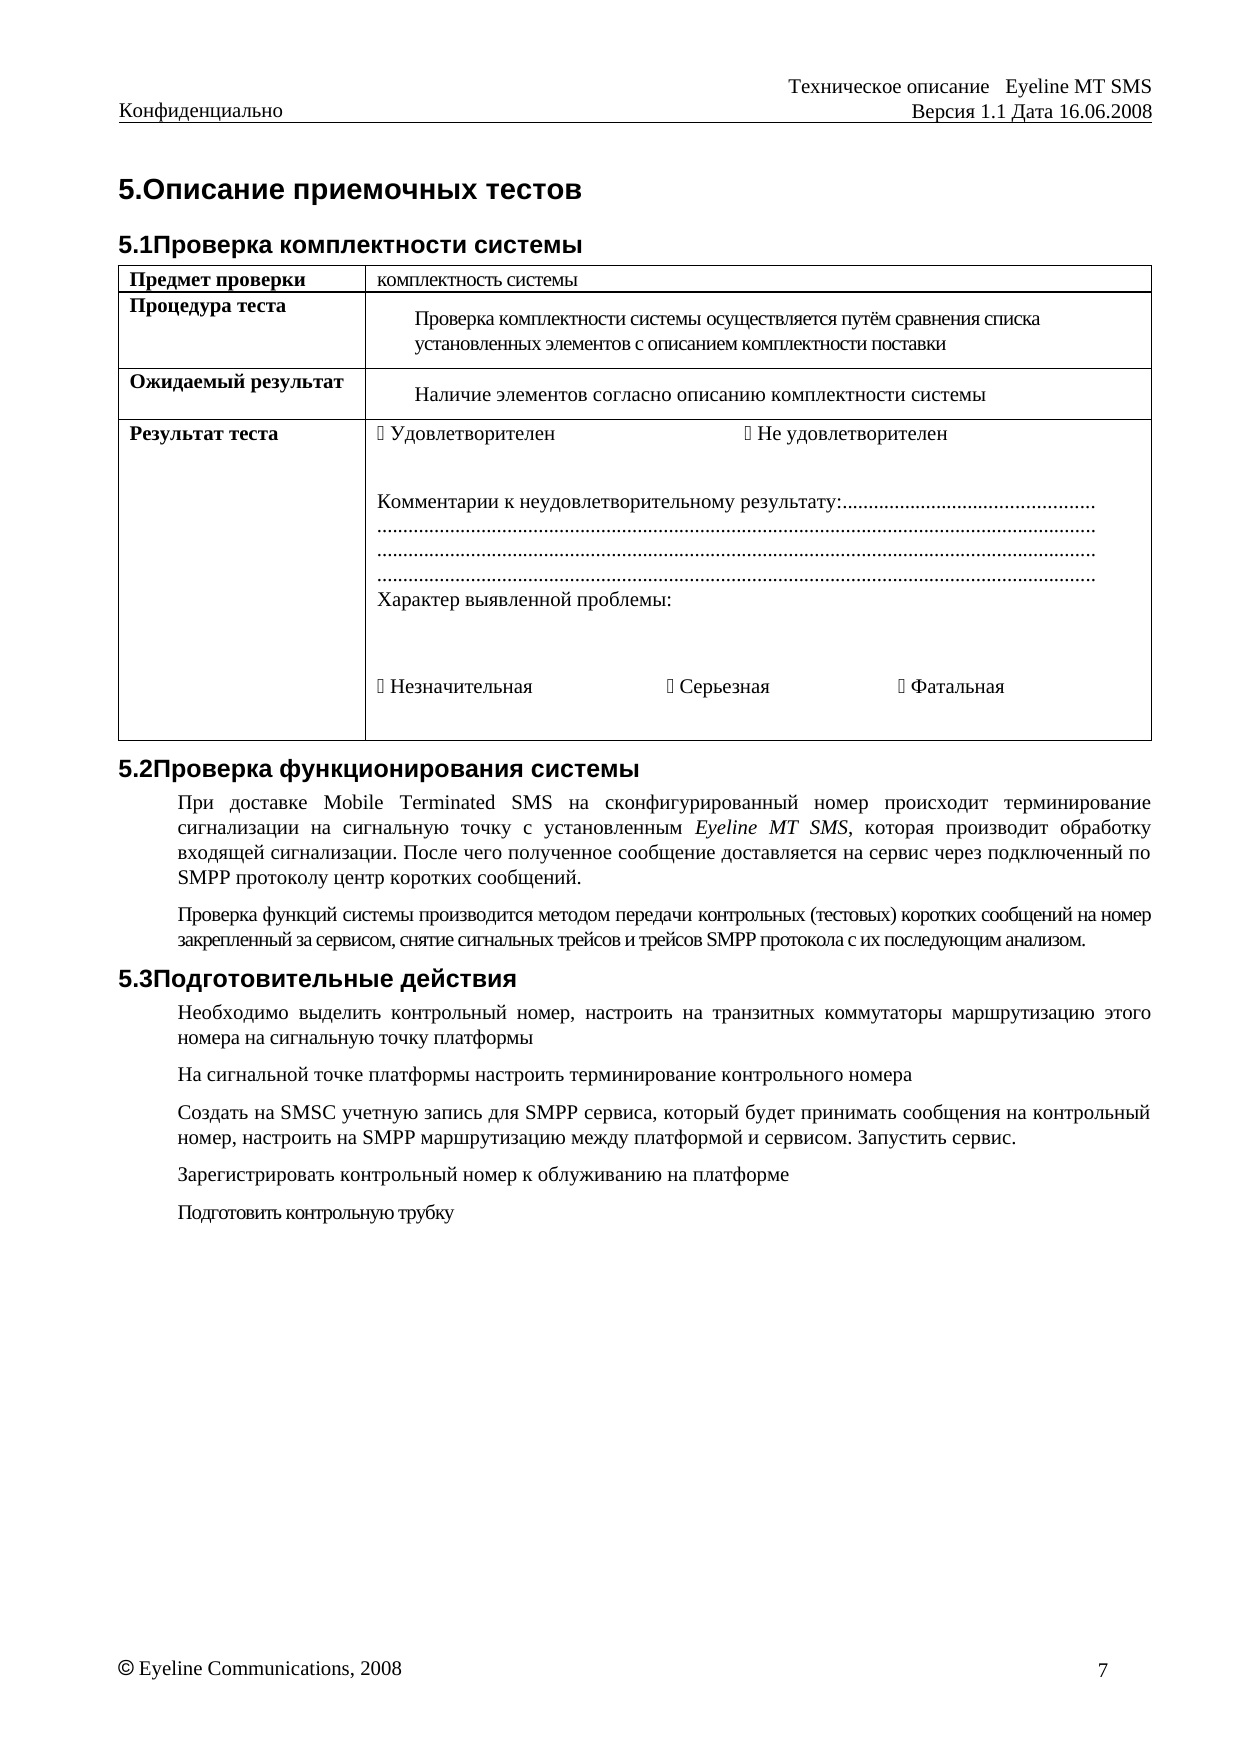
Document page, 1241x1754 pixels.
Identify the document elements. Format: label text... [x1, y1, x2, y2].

text На сигнальной точке платформы настроить терминирование контрольного номера [177, 1061, 1151, 1086]
table_cell Результат теста [119, 420, 365, 740]
text Подготовить контрольную трубку [177, 1199, 1151, 1224]
table_header  Не удовлетворителен [733, 420, 1151, 487]
table_cell Ожидаемый результат [119, 369, 365, 418]
table_header комплектность системы [366, 266, 1151, 291]
text Проверка функций системы производится методом передачи контрольных (тестовых) коротких сообщений на номер закрепленный за сервисом, снятие сигнальных трейсов и трейсов SMPP протокола с их последующим анализом. [177, 901, 1151, 951]
subtitle Проверка комплектности системы [118, 230, 1151, 259]
subtitle Подготовительные действия [118, 964, 1151, 993]
text При доставке Mobile Terminated SMS на сконфигурированный номер происходит терминирование сигнализации на сигнальную точку с установленным Eyeline MT SMS, которая производит обработку входящей сигнализации. После чего полученное сообщение доставляется на сервис через подключенный по SMPP протоколу центр коротких сообщений. [177, 789, 1151, 889]
table_header  Удовлетворителен [366, 420, 733, 487]
table_cell Проверка комплектности системы осуществляется путём сравнения списка установленных элементов с описанием комплектности поставки [366, 293, 1151, 367]
table_cell Наличие элементов согласно описанию комплектности системы [366, 369, 1151, 418]
table_cell Процедура теста [119, 293, 365, 367]
subtitle Проверка функционирования системы [118, 754, 1151, 783]
table_cell Комментарии к неудовлетворительному результату: Характер выявленной проблемы: [366, 487, 1151, 672]
table_cell  Фатальная [887, 672, 1151, 740]
table_cell  Серьезная [655, 672, 887, 740]
text Необходимо выделить контрольный номер, настроить на транзитных коммутаторы маршрутизацию этого номера на сигнальную точку платформы [177, 999, 1151, 1049]
subtitle Описание приемочных тестов [118, 172, 1151, 205]
text Зарегистрировать контрольный номер к облуживанию на платформе [177, 1161, 1151, 1186]
text Создать на SMSС учетную запись для SMPP сервиса, который будет принимать сообщения на контрольный номер, настроить на SMPP маршрутизацию между платформой и сервисом. Запустить сервис. [177, 1099, 1151, 1149]
table_cell  Незначительная [366, 672, 655, 740]
table_header Предмет проверки [119, 266, 365, 291]
